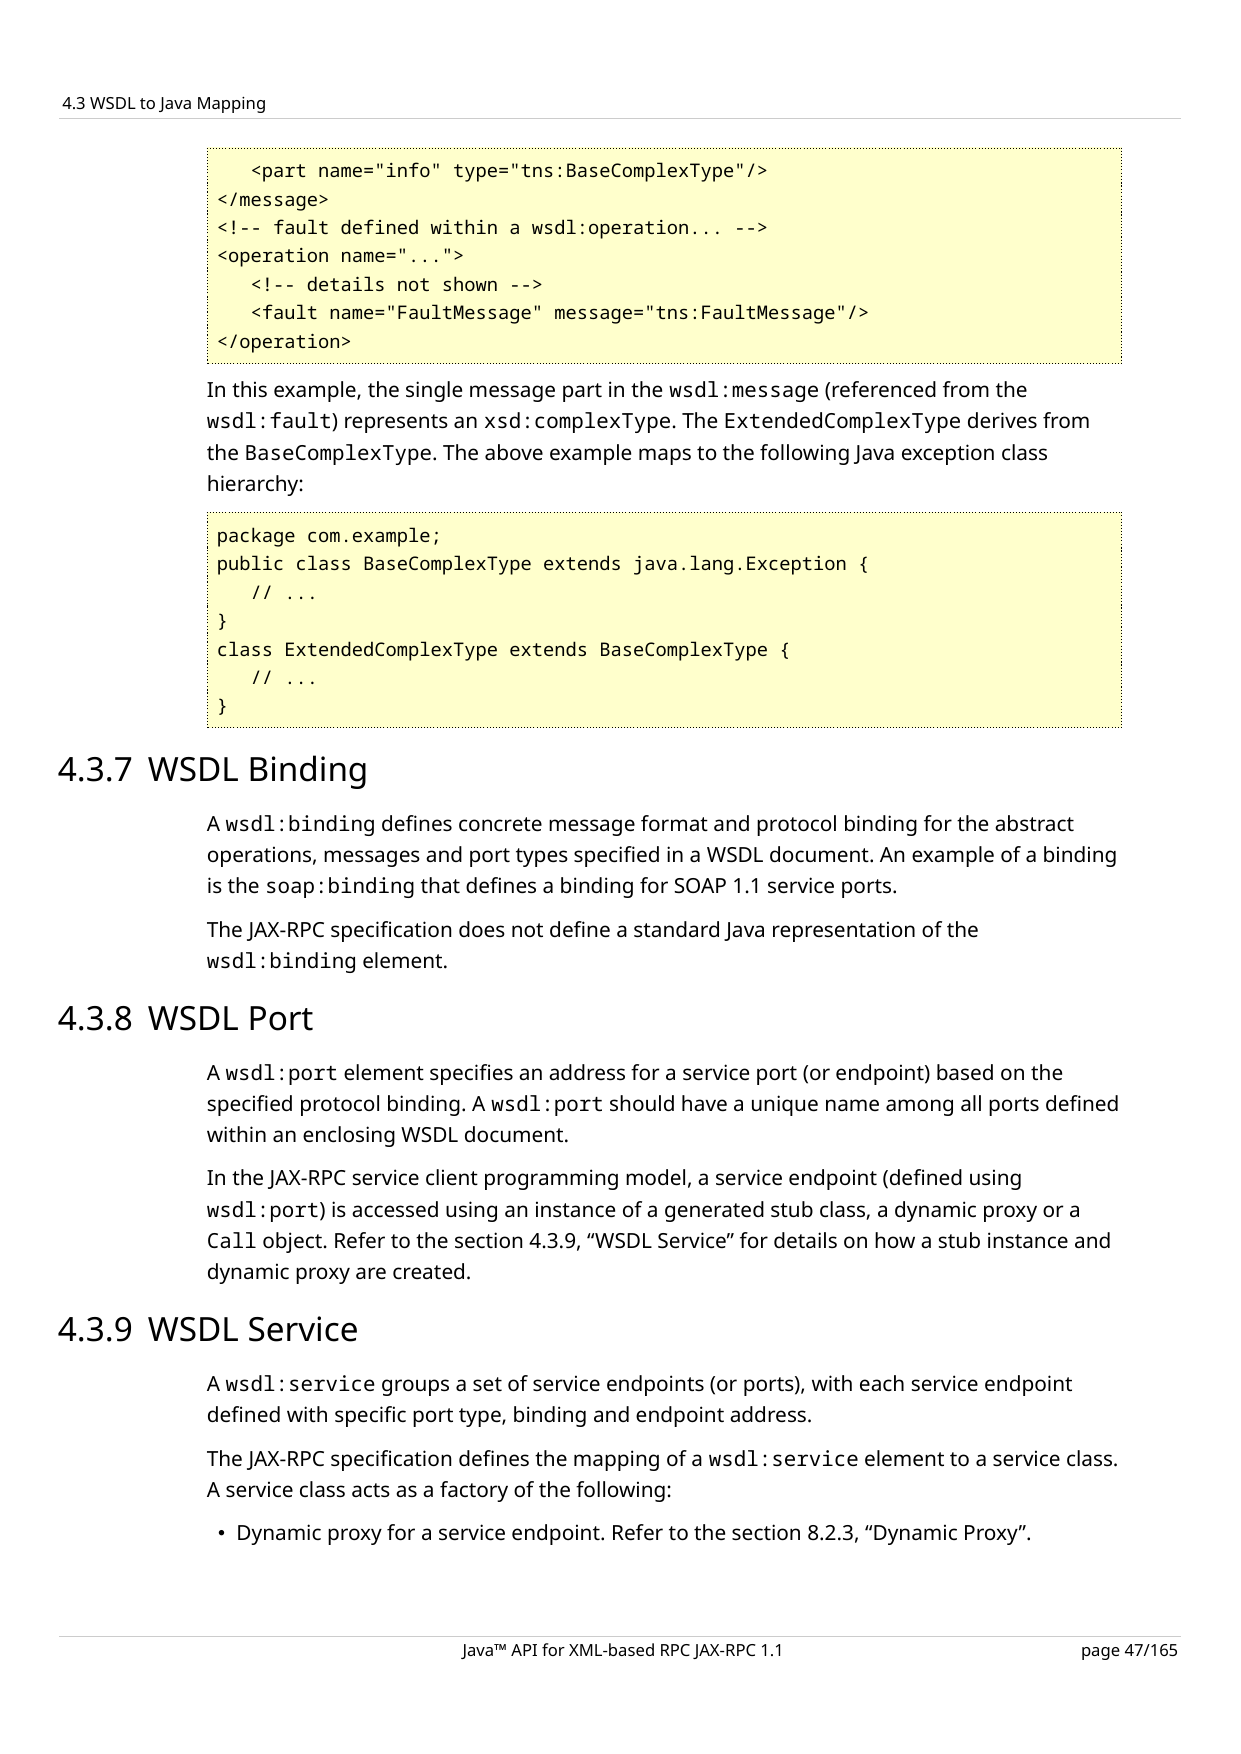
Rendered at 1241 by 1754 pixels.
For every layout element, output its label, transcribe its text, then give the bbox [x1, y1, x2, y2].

list class ExtendedComplexType extends BaseComplexType { [207, 626, 1122, 654]
text A wsdl:port element specifies an address for a service port (or endpoint) based on the specified protocol binding. A wsdl:port should have a unique name among all ports defined within an enclosing WSDL document. [207, 1058, 1122, 1149]
subtitle WSDL Service [133, 1306, 1181, 1352]
text A wsdl:service groups a set of service endpoints (or ports), with each service endpoint defined with specific port type, binding and endpoint address. [207, 1369, 1122, 1429]
list <fault name="FaultMessage" message="tns:FaultMessage"/> [207, 290, 1122, 318]
subtitle WSDL Port [133, 995, 1181, 1040]
list </message> [207, 176, 1122, 204]
text The JAX-RPC specification defines the mapping of a wsdl:service element to a service class. A service class acts as a factory of the following: [207, 1444, 1122, 1503]
list // ... [207, 654, 1122, 683]
text A wsdl:binding defines concrete message format and protocol binding for the abstract operations, messages and port types specified in a WSDL document. An example of a binding is the soap:binding that defines a binding for SOAP 1.1 service ports. [207, 809, 1122, 900]
list <part name="info" type="tns:BaseComplexType"/> [207, 147, 1122, 176]
text The JAX-RPC specification does not define a standard Java representation of the wsdl:binding element. [207, 915, 1122, 974]
list <operation name="..."> [207, 233, 1122, 261]
subtitle WSDL Binding [133, 746, 1181, 791]
list package com.example; [207, 512, 1122, 541]
list <!-- fault defined within a wsdl:operation... --> [207, 204, 1122, 233]
text In this example, the single message part in the wsdl:message (referenced from the wsdl:fault) represents an xsd:complexType. The ExtendedComplexType derives from the BaseComplexType. The above example maps to the following Java exception class hierarchy: [207, 375, 1122, 498]
list } [207, 683, 1122, 728]
list </operation> [207, 318, 1122, 364]
list } [207, 597, 1122, 626]
list // ... [207, 569, 1122, 597]
text In the JAX-RPC service client programming model, a service endpoint (defined using wsdl:port) is accessed using an instance of a generated stub class, a dynamic proxy or a Call object. Refer to the section 4.3.9, “WSDL Service” for details on how a stub instance and dynamic proxy are created. [207, 1163, 1122, 1286]
list Dynamic proxy for a service endpoint. Refer to the section 8.2.3, “Dynamic Proxy”. [221, 1518, 1181, 1546]
list <!-- details not shown --> [207, 261, 1122, 290]
list public class BaseComplexType extends java.lang.Exception { [207, 541, 1122, 569]
